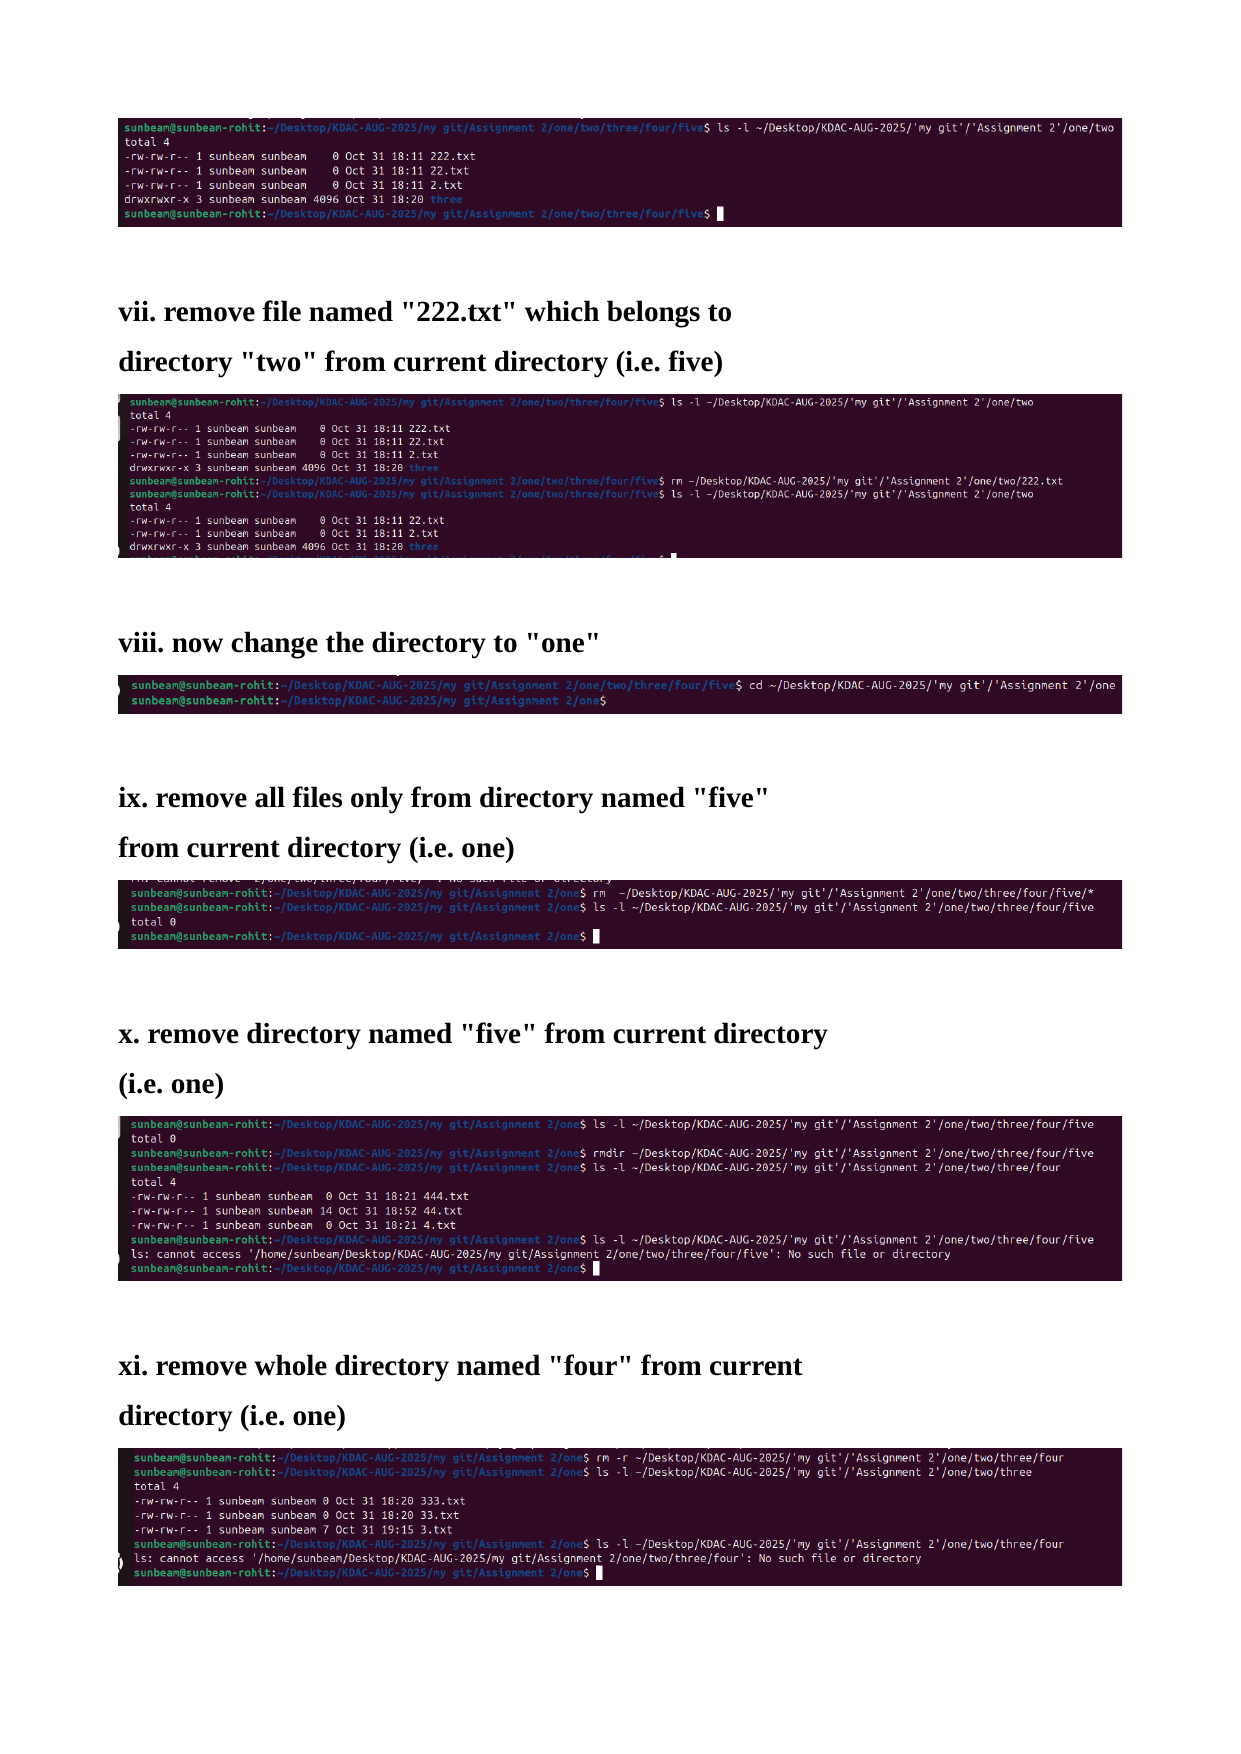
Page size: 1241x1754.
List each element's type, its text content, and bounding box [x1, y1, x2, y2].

picture [118, 880, 1123, 949]
picture [118, 118, 1123, 227]
picture [118, 1448, 1123, 1586]
text vii. remove file named "222.txt" which belongs to [118, 294, 1122, 327]
text xi. remove whole directory named "four" from current [118, 1348, 1122, 1381]
text ix. remove all files only from directory named "five" [118, 780, 1122, 814]
picture [118, 675, 1123, 714]
text viii. now change the directory to "one" [118, 625, 1122, 658]
text directory (i.e. one) [118, 1398, 1122, 1432]
text (i.e. one) [118, 1066, 1122, 1100]
text from current directory (i.e. one) [118, 831, 1122, 864]
picture [118, 1116, 1123, 1281]
picture [118, 394, 1123, 558]
text directory "two" from current directory (i.e. five) [118, 344, 1122, 378]
text x. remove directory named "five" from current directory [118, 1016, 1122, 1050]
